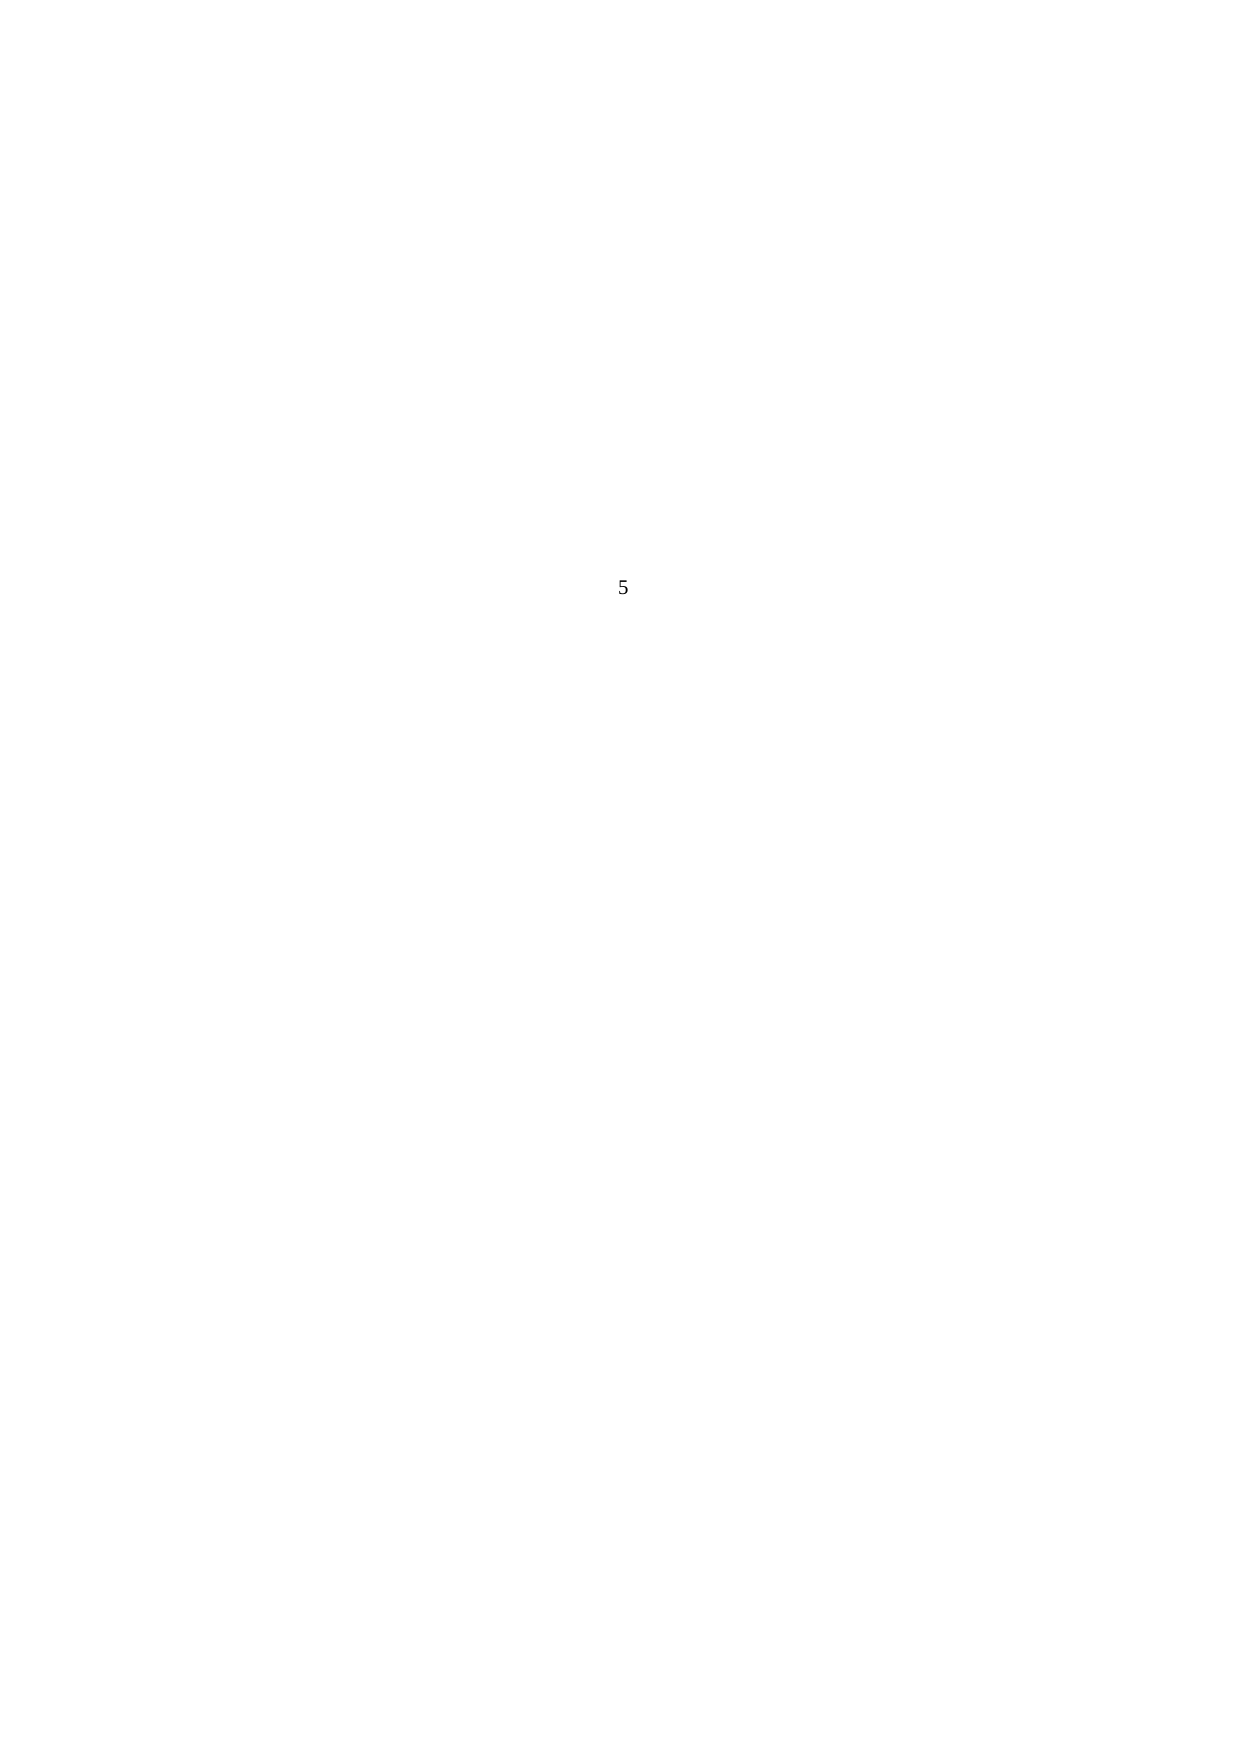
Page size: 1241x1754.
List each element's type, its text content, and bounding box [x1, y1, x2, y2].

text 5 [175, 575, 1071, 599]
